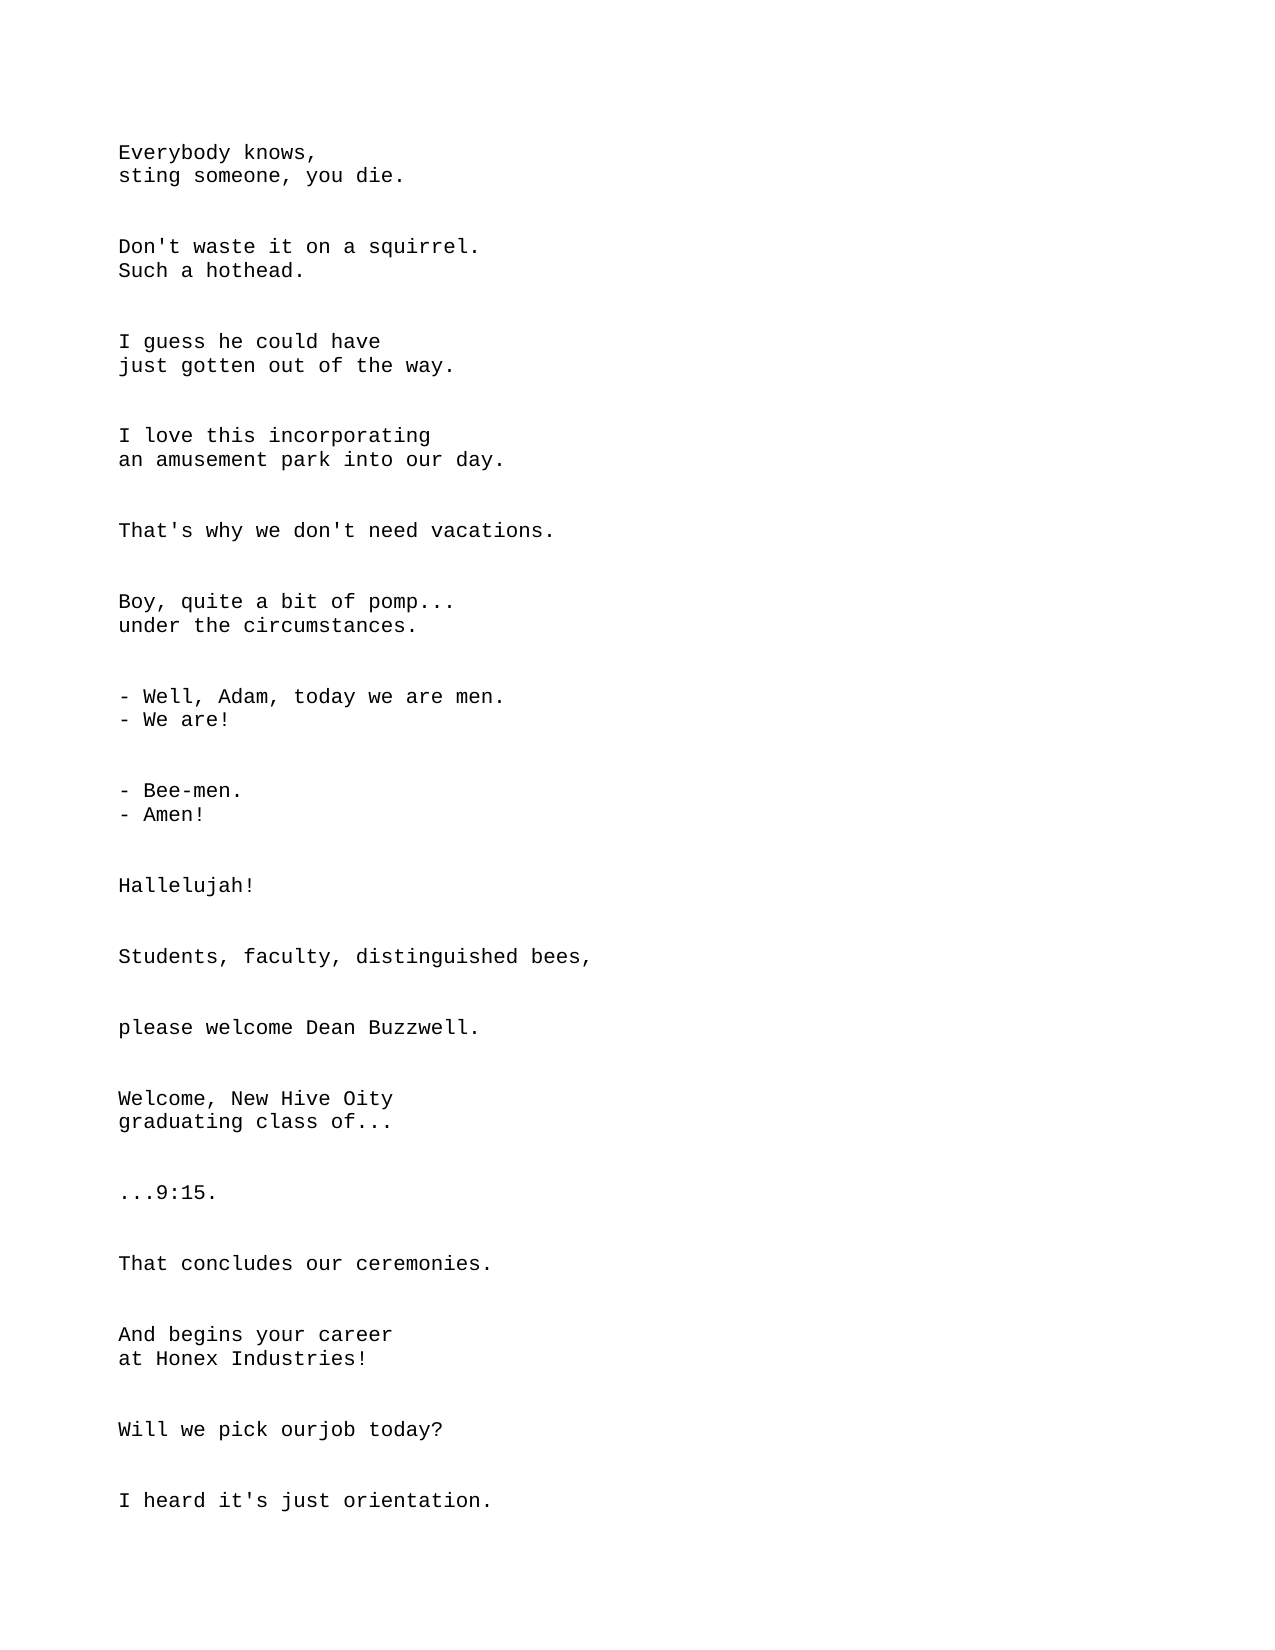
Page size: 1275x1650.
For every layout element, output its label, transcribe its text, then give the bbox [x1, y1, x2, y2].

text Will we pick ourjob today? [118, 1419, 1157, 1442]
text Welcome, New Hive Oity [118, 1088, 1157, 1111]
text graduating class of... [118, 1111, 1157, 1135]
text an amusement park into our day. [118, 449, 1157, 473]
text - Bee-men. [118, 780, 1157, 804]
text Don't waste it on a squirrel. [118, 236, 1157, 260]
text under the circumstances. [118, 615, 1157, 638]
text Everybody knows, [118, 142, 1157, 165]
text And begins your career [118, 1324, 1157, 1348]
text Such a hothead. [118, 260, 1157, 284]
text - Well, Adam, today we are men. [118, 686, 1157, 709]
text at Honex Industries! [118, 1348, 1157, 1371]
text - Amen! [118, 804, 1157, 827]
text just gotten out of the way. [118, 354, 1157, 378]
text Students, faculty, distinguished bees, [118, 946, 1157, 969]
text - We are! [118, 709, 1157, 733]
text I love this incorporating [118, 426, 1157, 449]
text Boy, quite a bit of pomp... [118, 591, 1157, 615]
text I guess he could have [118, 331, 1157, 354]
text That's why we don't need vacations. [118, 520, 1157, 544]
text ...9:15. [118, 1182, 1157, 1206]
text Hallelujah! [118, 875, 1157, 898]
text I heard it's just orientation. [118, 1489, 1157, 1513]
text That concludes our ceremonies. [118, 1253, 1157, 1277]
text please welcome Dean Buzzwell. [118, 1017, 1157, 1040]
text sting someone, you die. [118, 165, 1157, 189]
